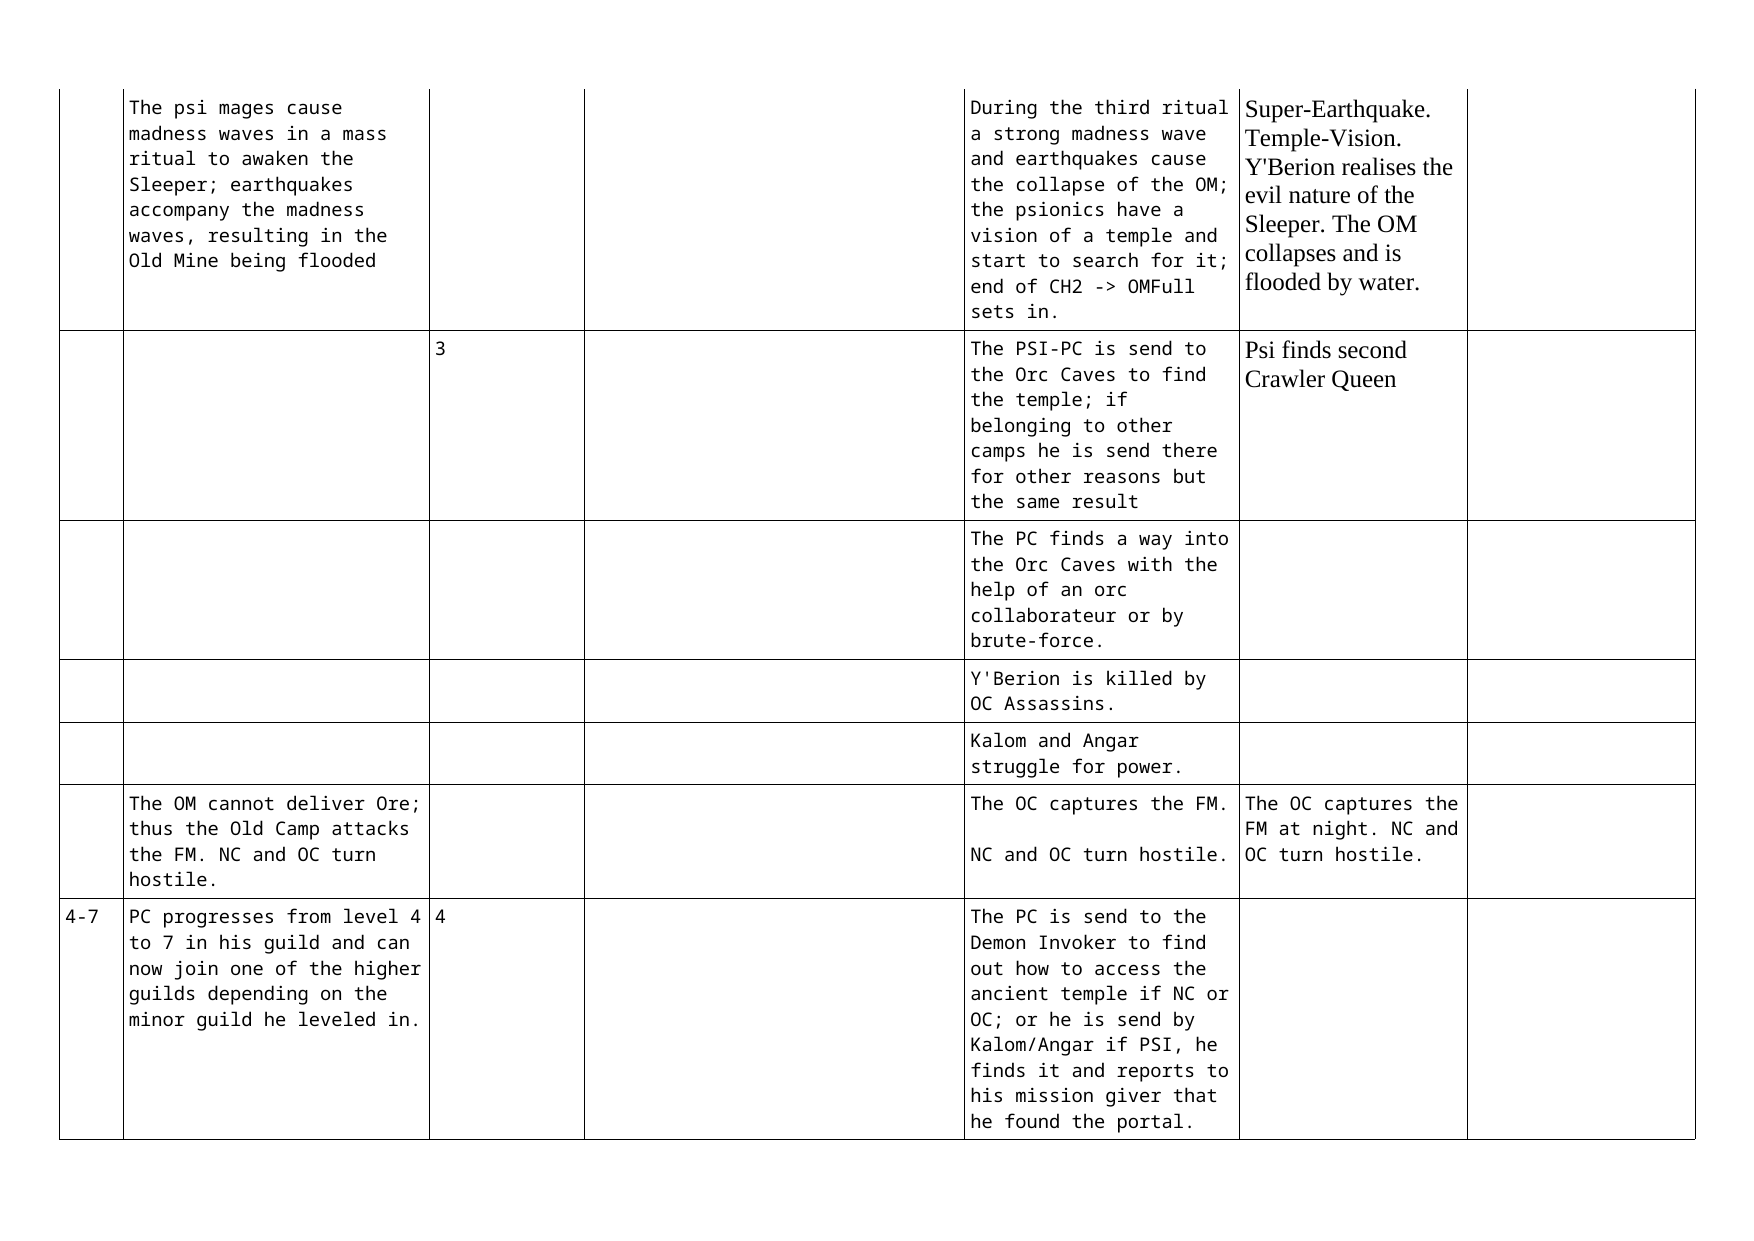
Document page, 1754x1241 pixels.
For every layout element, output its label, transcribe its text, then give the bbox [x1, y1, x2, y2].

table_cell [124, 521, 429, 659]
table_cell The PC is send to the Demon Invoker to find out how to access the ancient temple if NC or OC; or he is send by Kalom/Angar if PSI, he finds it and reports to his mission giver that he found the portal. [965, 899, 1239, 1139]
table_cell The OC captures the FM. NC and OC turn hostile. [965, 785, 1239, 898]
table_cell [585, 660, 964, 722]
table_cell 4 [430, 899, 584, 1139]
table_cell [1468, 521, 1695, 659]
table_cell [430, 521, 584, 659]
table_cell [60, 785, 123, 898]
table_cell [430, 660, 584, 722]
table_cell [430, 89, 584, 330]
table_cell [585, 331, 964, 520]
table_cell The PSI-PC is send to the Orc Caves to find the temple; if belonging to other camps he is send there for other reasons but the same result [965, 331, 1239, 520]
table_cell [1240, 899, 1467, 1139]
table_cell [1468, 899, 1695, 1139]
table_cell [124, 660, 429, 722]
table_cell The OM cannot deliver Ore; thus the Old Camp attacks the FM. NC and OC turn hostile. [124, 785, 429, 898]
table_cell Y'Berion is killed by OC Assassins. [965, 660, 1239, 722]
table_cell 3 [430, 331, 584, 520]
table_cell [1240, 521, 1467, 659]
table_cell [585, 723, 964, 784]
table_cell [1468, 331, 1695, 520]
table_cell [124, 331, 429, 520]
table_cell [60, 521, 123, 659]
table_cell [124, 723, 429, 784]
table_cell [1468, 660, 1695, 722]
table_cell [1468, 785, 1695, 898]
table_cell [60, 723, 123, 784]
table_cell [585, 785, 964, 898]
table_cell [585, 899, 964, 1139]
table_cell [585, 89, 964, 330]
table_cell During the third ritual a strong madness wave and earthquakes cause the collapse of the OM; the psionics have a vision of a temple and start to search for it; end of CH2 -> OMFull sets in. [965, 89, 1239, 330]
table_cell [60, 331, 123, 520]
table_cell [1468, 723, 1695, 784]
table_cell [1240, 723, 1467, 784]
table_cell [60, 89, 123, 330]
table_cell The PC finds a way into the Orc Caves with the help of an orc collaborateur or by brute-force. [965, 521, 1239, 659]
table_cell [585, 521, 964, 659]
table_cell PC progresses from level 4 to 7 in his guild and can now join one of the higher guilds depending on the minor guild he leveled in. [124, 899, 429, 1139]
table_cell [430, 723, 584, 784]
table_cell Super-Earthquake. Temple-Vision. Y'Berion realises the evil nature of the Sleeper. The OM collapses and is flooded by water. [1240, 89, 1467, 330]
table_cell [60, 660, 123, 722]
table_cell Psi finds second Crawler Queen [1240, 331, 1467, 520]
table_cell [1240, 660, 1467, 722]
table_cell The psi mages cause madness waves in a mass ritual to awaken the Sleeper; earthquakes accompany the madness waves, resulting in the Old Mine being flooded [124, 89, 429, 330]
table_cell [430, 785, 584, 898]
table_cell The OC captures the FM at night. NC and OC turn hostile. [1240, 785, 1467, 898]
table_cell [1468, 89, 1695, 330]
table_cell 4-7 [60, 899, 123, 1139]
table_cell Kalom and Angar struggle for power. [965, 723, 1239, 784]
